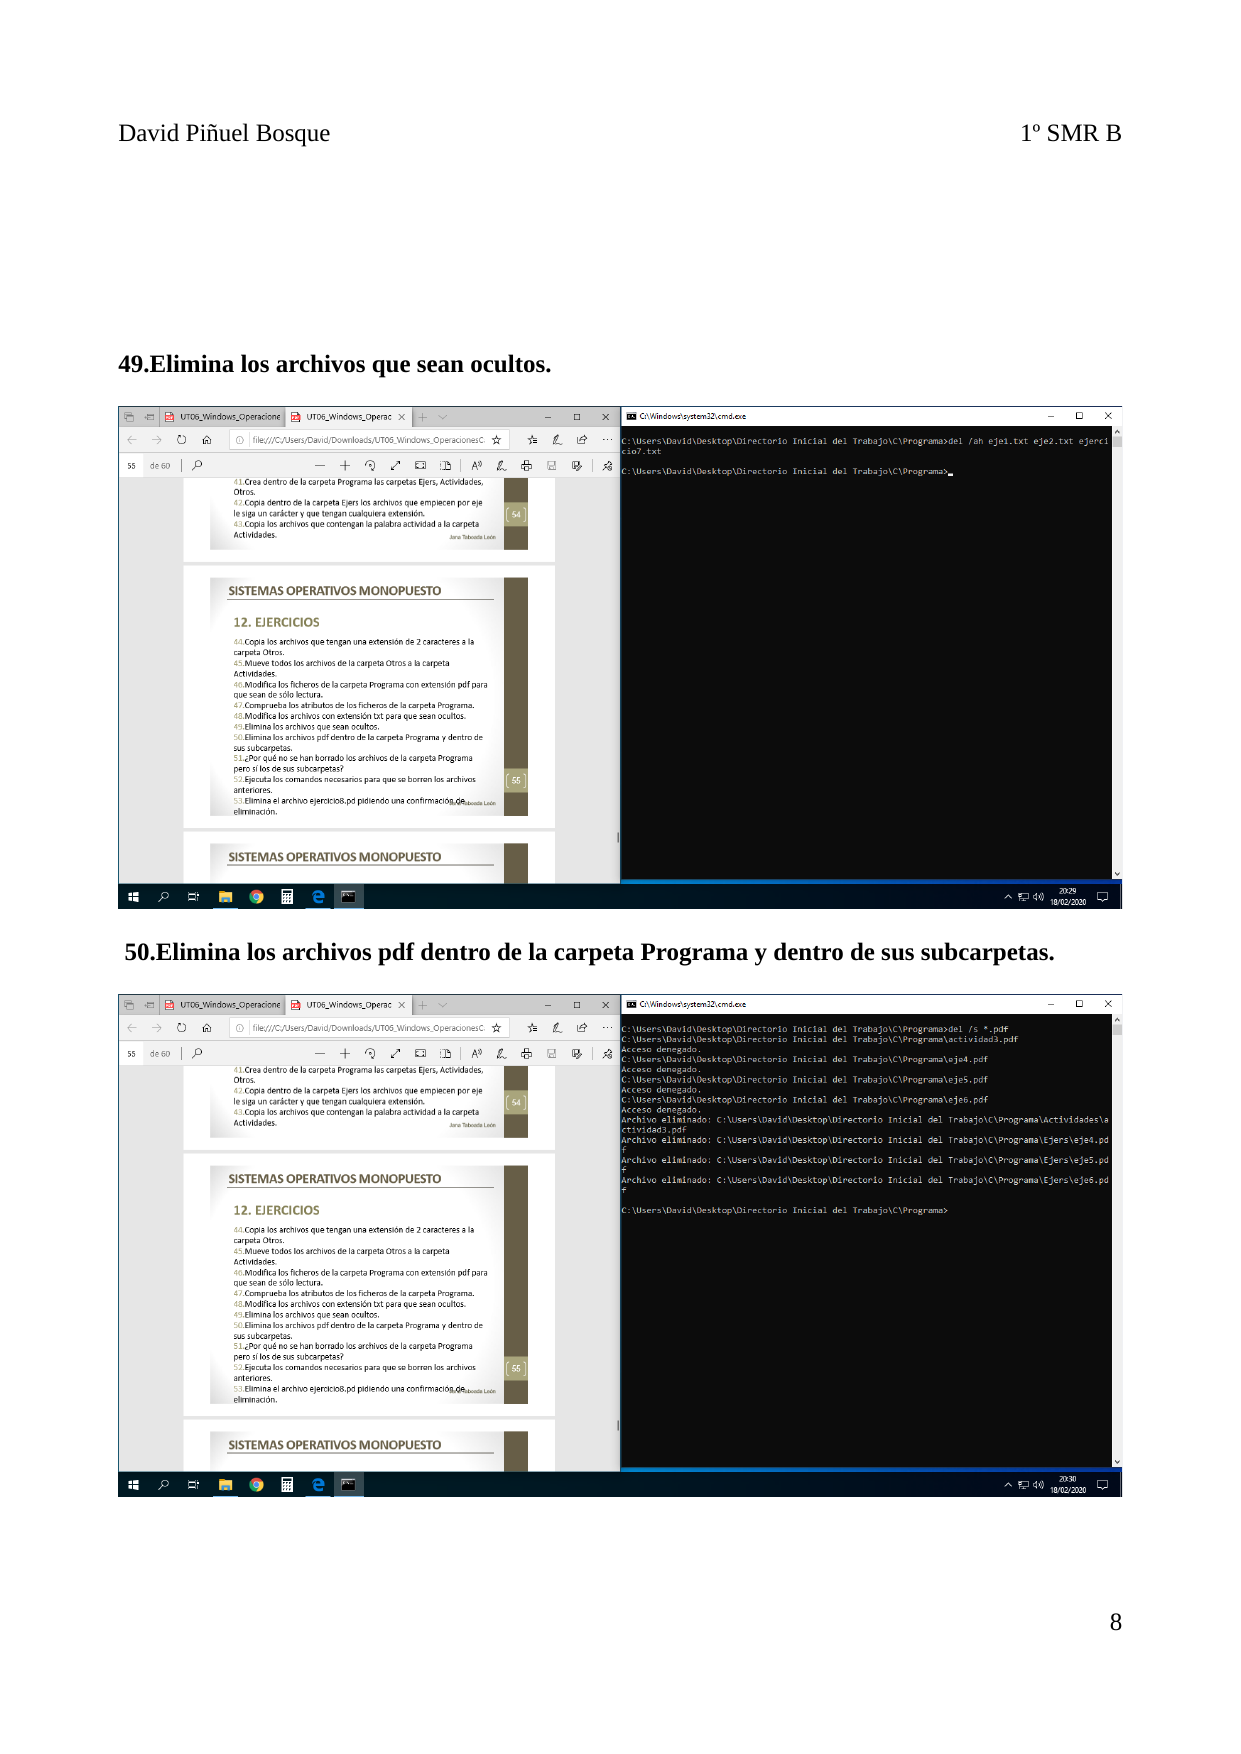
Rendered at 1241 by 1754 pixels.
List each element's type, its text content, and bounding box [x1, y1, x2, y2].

picture [118, 406, 1123, 909]
text 50.Elimina los archivos pdf dentro de la carpeta Programa y dentro de sus subcarpetas. [118, 937, 1122, 966]
picture [118, 994, 1123, 1497]
text 49.Elimina los archivos que sean ocultos. [118, 349, 1122, 378]
